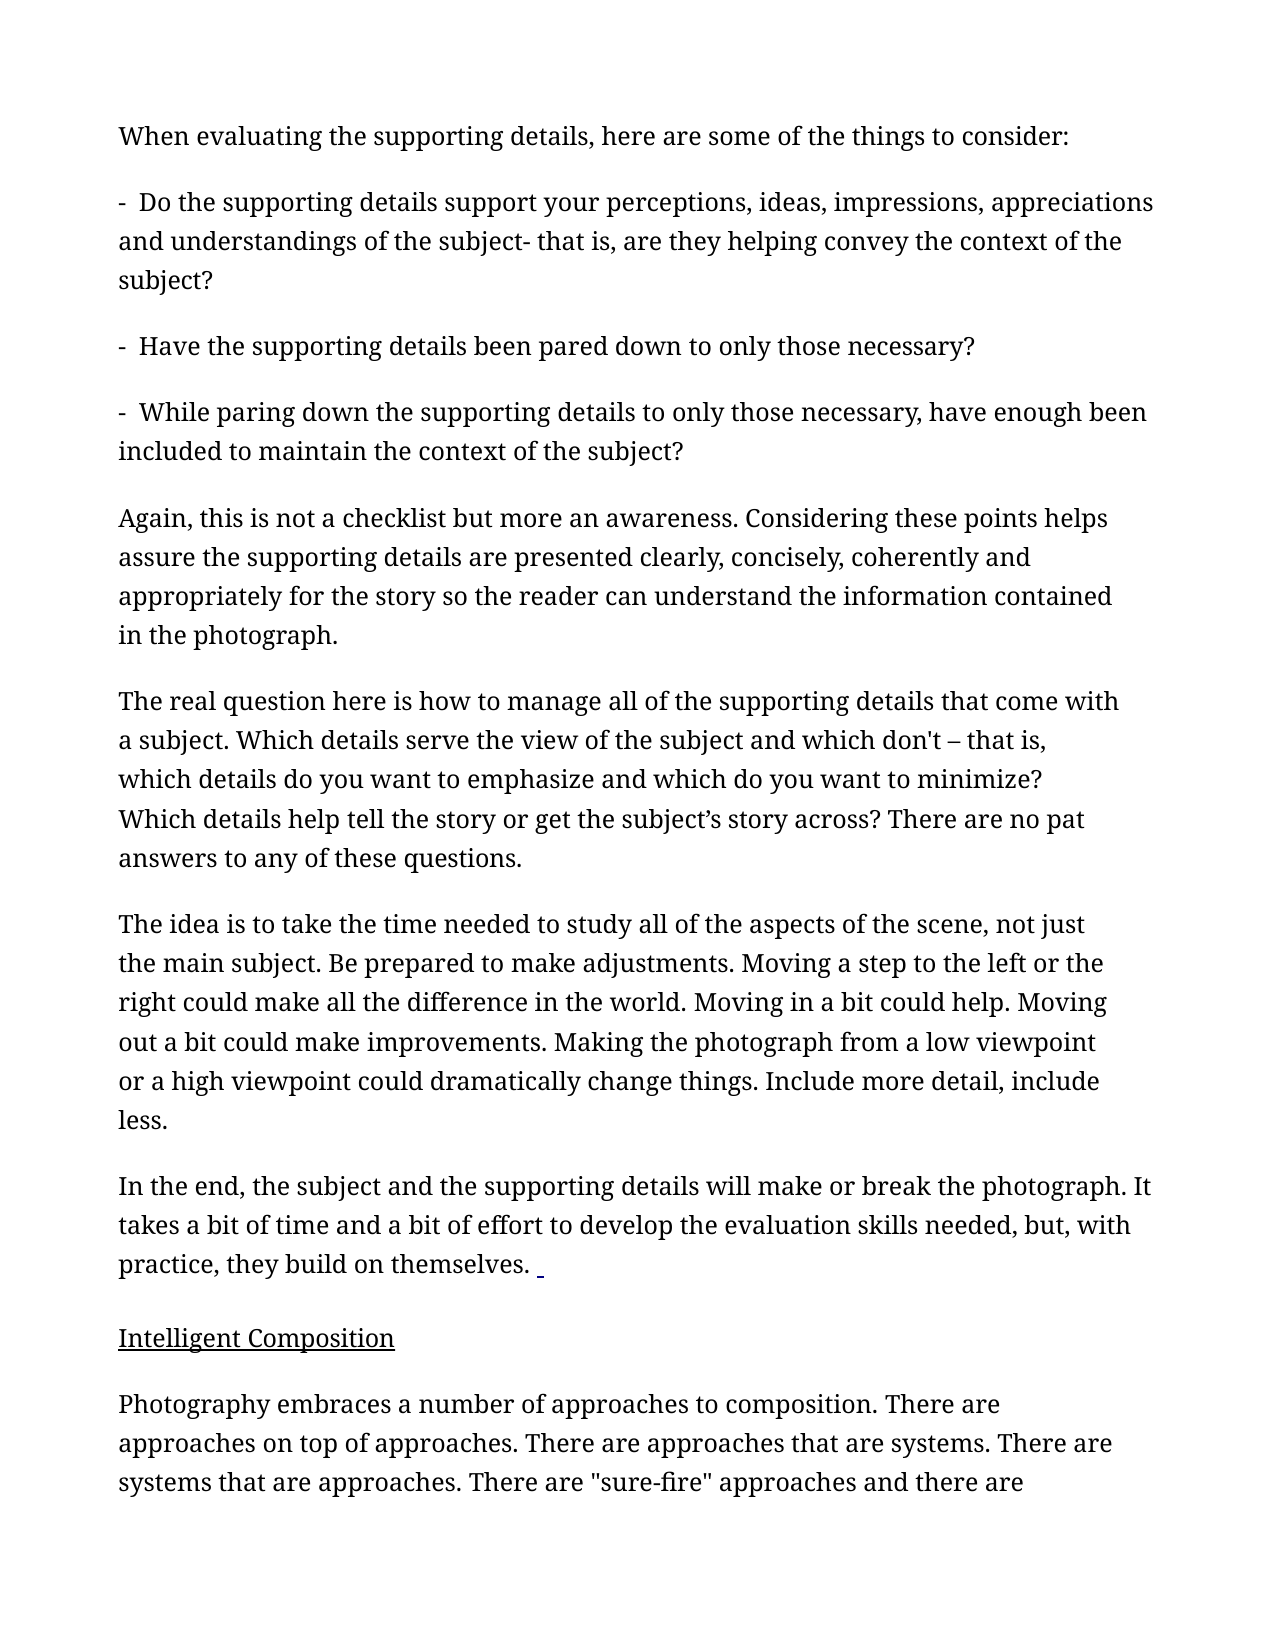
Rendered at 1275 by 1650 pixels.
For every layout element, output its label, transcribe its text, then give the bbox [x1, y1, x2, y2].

text Again, this is not a checklist but more an awareness. Considering these points helps assure the supporting details are presented clearly, concisely, coherently and appropriately for the story so the reader can understand the information contained in the photograph. [118, 500, 1133, 652]
subtitle Intelligent Composition [118, 1321, 1157, 1355]
text The real question here is how to manage all of the supporting details that come with a subject. Which details serve the view of the subject and which don't – that is, which details do you want to emphasize and which do you want to minimize? Which details help tell the story or get the subject’s story across? There are no pat answers to any of these questions. [118, 684, 1120, 874]
text Photography embraces a number of approaches to composition. There are approaches on top of approaches. There are approaches that are systems. There are systems that are approaches. There are "sure-fire" approaches and there are [118, 1387, 1124, 1499]
text In the end, the subject and the supporting details will make or break the photograph. It takes a bit of time and a bit of effort to develop the evaluation skills needed, but, with practice, they build on themselves. [118, 1169, 1157, 1281]
text When evaluating the supporting details, here are some of the things to consider: [118, 118, 1157, 152]
list - Do the supporting details support your perceptions, ideas, impressions, appreciations and understandings of the subject- that is, are they helping convey the context of the subject? [118, 184, 1157, 297]
text The idea is to take the time needed to study all of the aspects of the scene, not just the main subject. Be prepared to make adjustments. Moving a step to the left or the right could make all the difference in the world. Moving in a bit could help. Moving out a bit could make improvements. Making the photograph from a low viewpoint or a high viewpoint could dramatically change things. Include more detail, include less. [118, 907, 1120, 1137]
list - Have the supporting details been pared down to only those necessary? [118, 329, 1157, 363]
list - While paring down the supporting details to only those necessary, have enough been included to maintain the context of the subject? [118, 395, 1157, 468]
